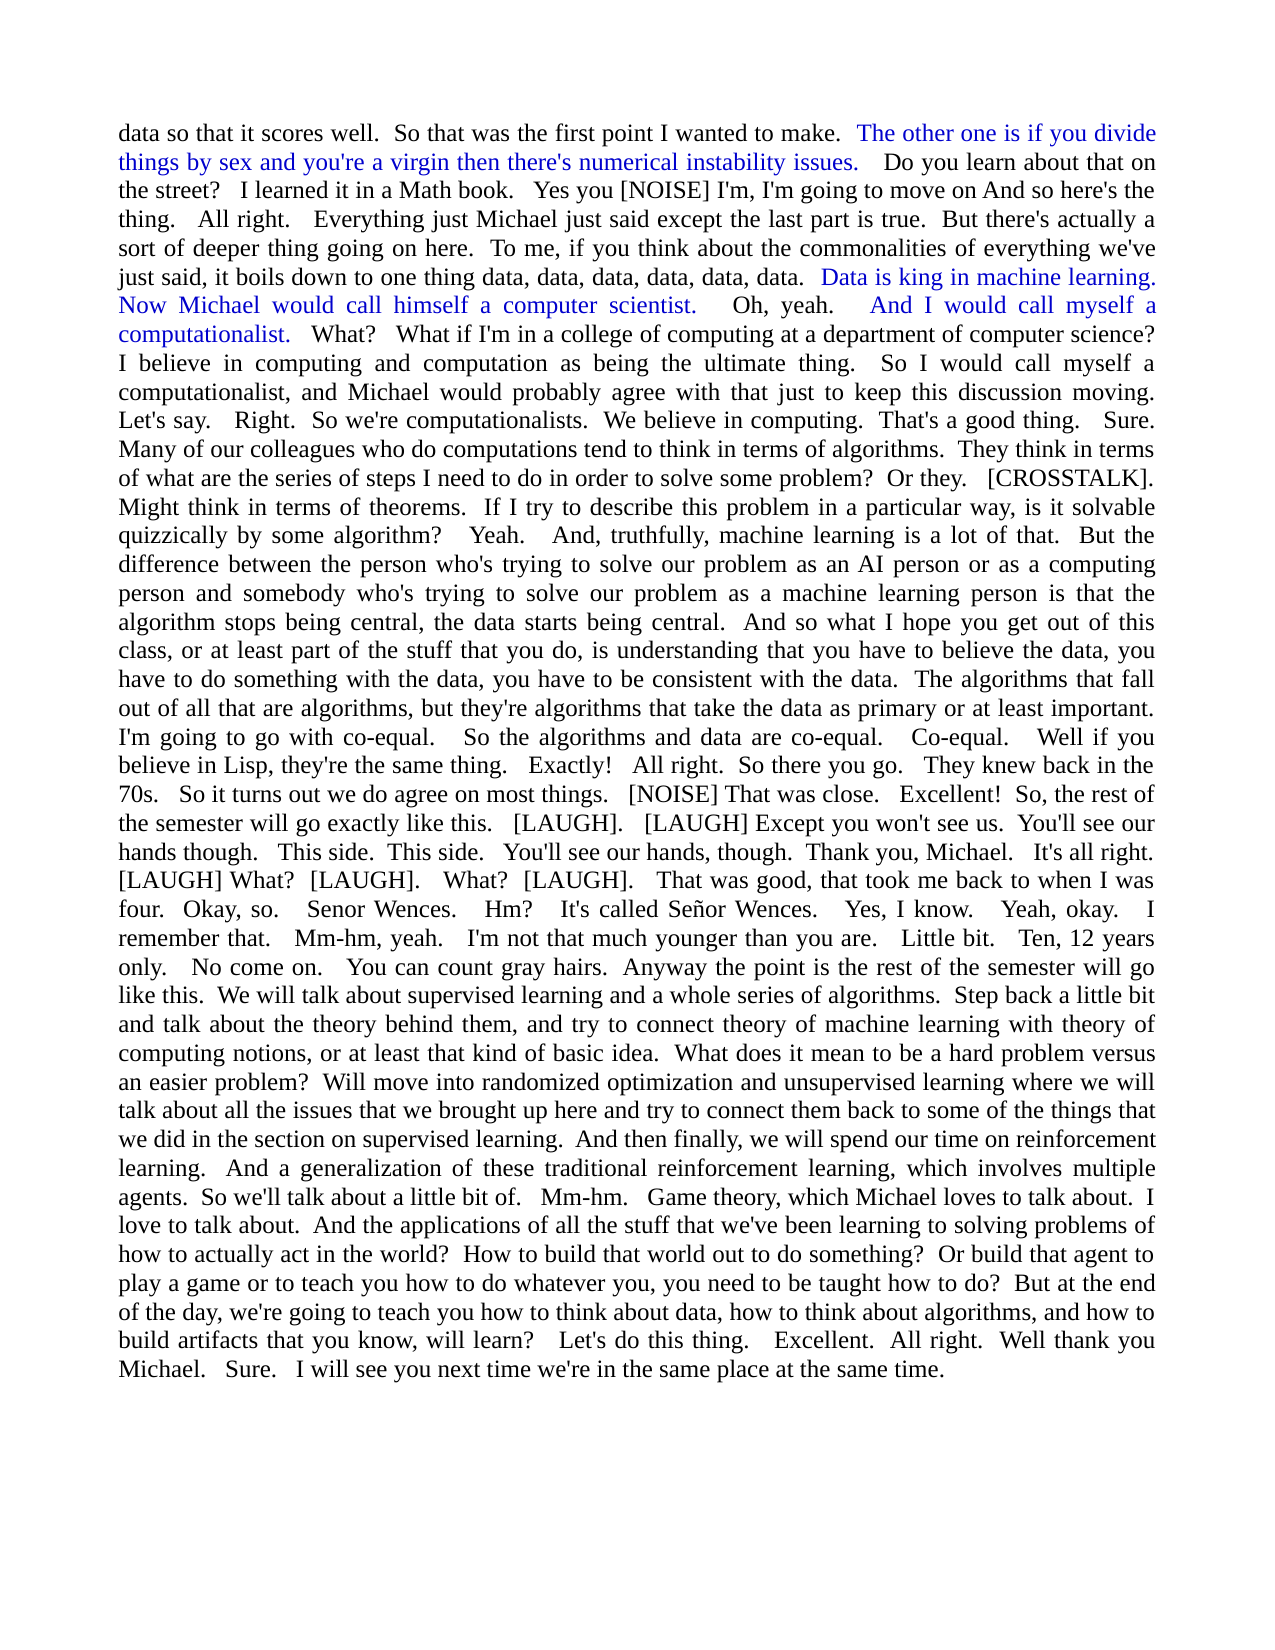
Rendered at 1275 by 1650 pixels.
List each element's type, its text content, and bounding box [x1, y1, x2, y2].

text data so that it scores well. So that was the first point I wanted to make. The other one is if you divide things by sex and you're a virgin then there's numerical instability issues. Do you learn about that on the street? I learned it in a Math book. Yes you [NOISE] I'm, I'm going to move on And so here's the thing. All right. Everything just Michael just said except the last part is true. But there's actually a sort of deeper thing going on here. To me, if you think about the commonalities of everything we've just said, it boils down to one thing data, data, data, data, data, data. Data is king in machine learning. Now Michael would call himself a computer scientist. Oh, yeah. And I would call myself a computationalist. What? What if I'm in a college of computing at a department of computer science? I believe in computing and computation as being the ultimate thing. So I would call myself a computationalist, and Michael would probably agree with that just to keep this discussion moving. Let's say. Right. So we're computationalists. We believe in computing. That's a good thing. Sure. Many of our colleagues who do computations tend to think in terms of algorithms. They think in terms of what are the series of steps I need to do in order to solve some problem? Or they. [CROSSTALK]. Might think in terms of theorems. If I try to describe this problem in a particular way, is it solvable quizzically by some algorithm? Yeah. And, truthfully, machine learning is a lot of that. But the difference between the person who's trying to solve our problem as an AI person or as a computing person and somebody who's trying to solve our problem as a machine learning person is that the algorithm stops being central, the data starts being central. And so what I hope you get out of this class, or at least part of the stuff that you do, is understanding that you have to believe the data, you have to do something with the data, you have to be consistent with the data. The algorithms that fall out of all that are algorithms, but they're algorithms that take the data as primary or at least important. I'm going to go with co-equal. So the algorithms and data are co-equal. Co-equal. Well if you believe in Lisp, they're the same thing. Exactly! All right. So there you go. They knew back in the 70s. So it turns out we do agree on most things. [NOISE] That was close. Excellent! So, the rest of the semester will go exactly like this. [LAUGH]. [LAUGH] Except you won't see us. You'll see our hands though. This side. This side. You'll see our hands, though. Thank you, Michael. It's all right. [LAUGH] What? [LAUGH]. What? [LAUGH]. That was good, that took me back to when I was four. Okay, so. Senor Wences. Hm? It's called Señor Wences. Yes, I know. Yeah, okay. I remember that. Mm-hm, yeah. I'm not that much younger than you are. Little bit. Ten, 12 years only. No come on. You can count gray hairs. Anyway the point is the rest of the semester will go like this. We will talk about supervised learning and a whole series of algorithms. Step back a little bit and talk about the theory behind them, and try to connect theory of machine learning with theory of computing notions, or at least that kind of basic idea. What does it mean to be a hard problem versus an easier problem? Will move into randomized optimization and unsupervised learning where we will talk about all the issues that we brought up here and try to connect them back to some of the things that we did in the section on supervised learning. And then finally, we will spend our time on reinforcement learning. And a generalization of these traditional reinforcement learning, which involves multiple agents. So we'll talk about a little bit of. Mm-hm. Game theory, which Michael loves to talk about. I love to talk about. And the applications of all the stuff that we've been learning to solving problems of how to actually act in the world? How to build that world out to do something? Or build that agent to play a game or to teach you how to do whatever you, you need to be taught how to do? But at the end of the day, we're going to teach you how to think about data, how to think about algorithms, and how to build artifacts that you know, will learn? Let's do this thing. Excellent. All right. Well thank you Michael. Sure. I will see you next time we're in the same place at the same time. [118, 118, 1157, 1383]
